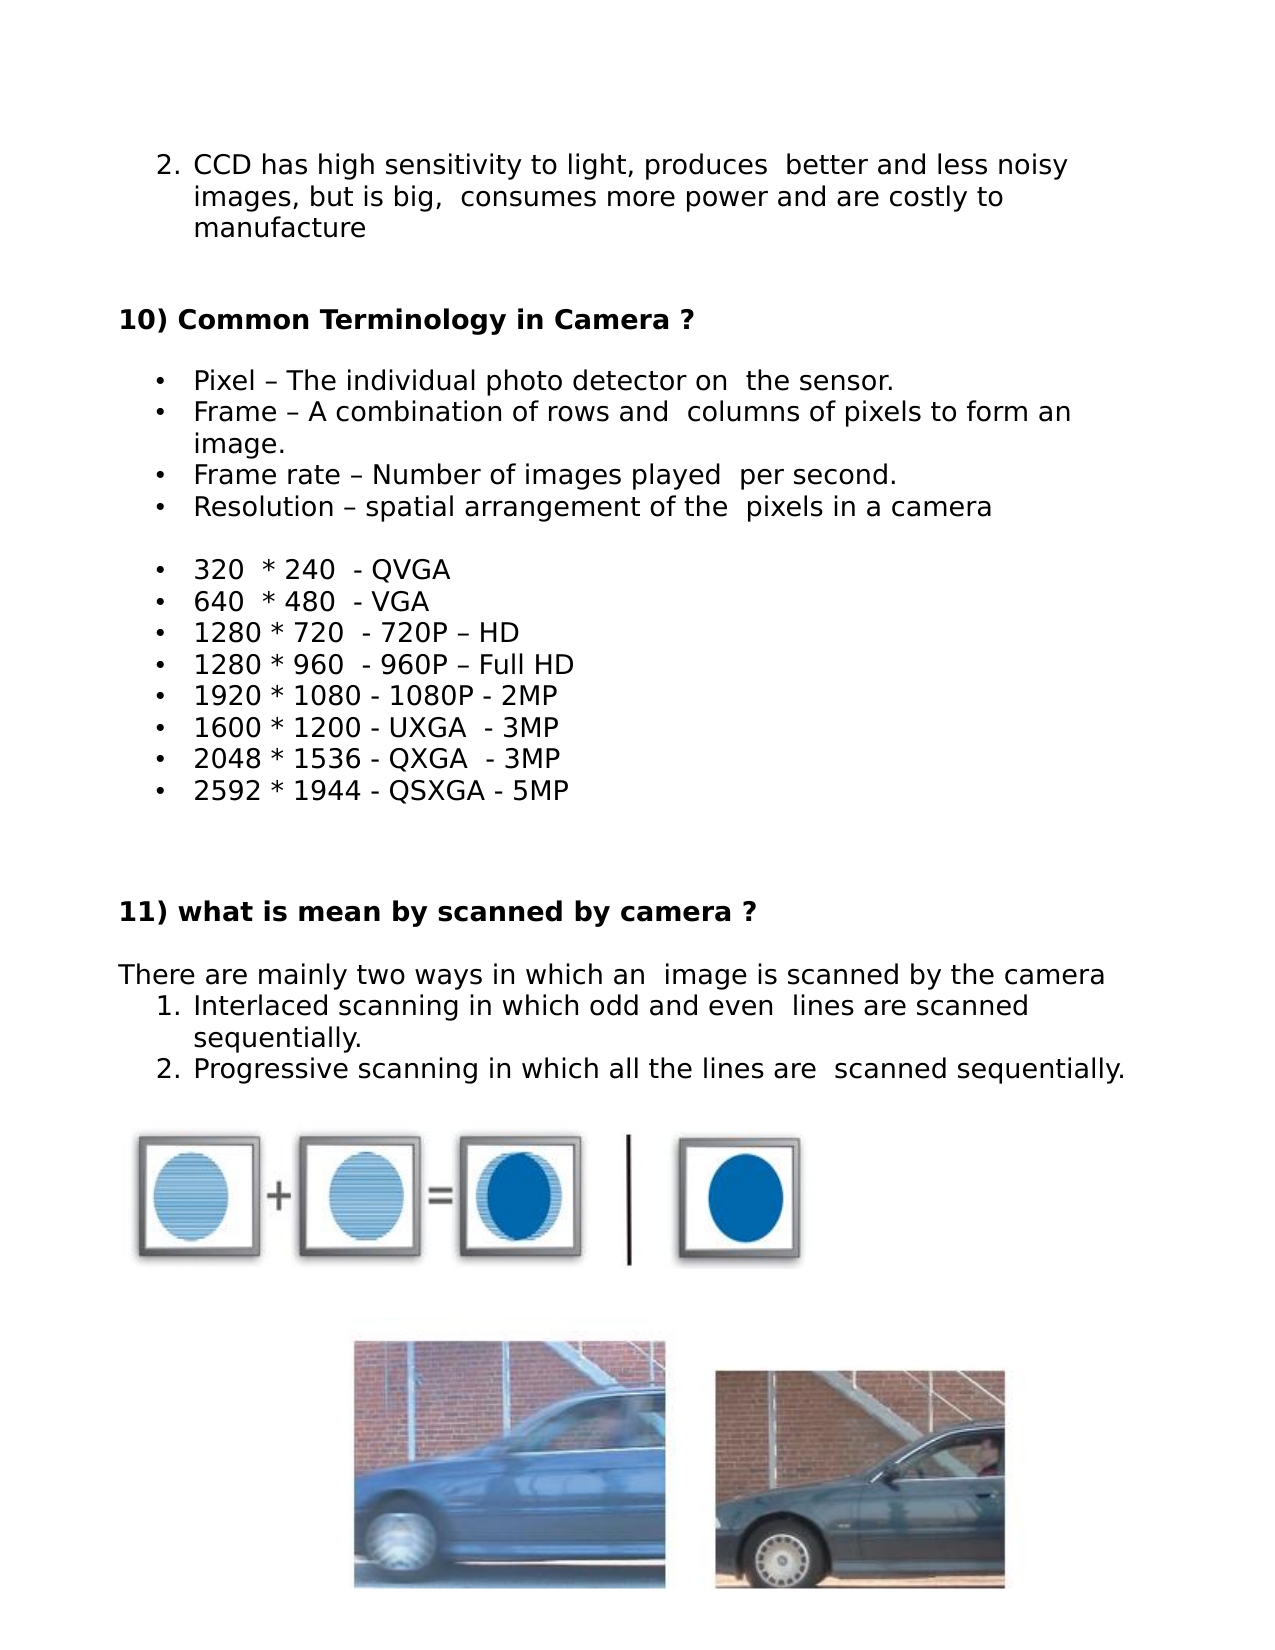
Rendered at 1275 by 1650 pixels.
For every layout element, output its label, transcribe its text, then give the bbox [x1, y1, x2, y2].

list 640 * 480 - VGA [156, 586, 1157, 617]
list 2048 * 1536 - QXGA - 3MP [156, 744, 1157, 775]
picture [320, 1310, 1049, 1595]
text 11) what is mean by scanned by camera ? [118, 896, 1157, 927]
list Frame – A combination of rows and columns of pixels to form an image. [156, 397, 1157, 460]
list 2592 * 1944 - QSXGA - 5MP [156, 775, 1157, 807]
list Interlaced scanning in which odd and even lines are scanned sequentially. [156, 991, 1157, 1054]
list 320 * 240 - QVGA [156, 554, 1157, 586]
text 10) Common Terminology in Camera ?Common terminologies [118, 305, 1157, 336]
list 1280 * 960 - 960P – Full HD [156, 649, 1157, 681]
list 1280 * 720 - 720P – HD [156, 617, 1157, 649]
list 1600 * 1200 - UXGA - 3MP [156, 712, 1157, 744]
list 1920 * 1080 - 1080P - 2MP [156, 681, 1157, 712]
list CCD has high sensitivity to light, produces better and less noisy images, but is big, consumes more power and are costly to manufacture [156, 150, 1157, 244]
list Progressive scanning in which all the lines are scanned sequentially. [156, 1054, 1157, 1085]
text There are mainly two ways in which an image is scanned by the camera [118, 959, 1157, 991]
list Frame rate – Number of images played per second. [156, 460, 1157, 491]
picture [118, 1116, 822, 1269]
list Pixel – The individual photo detector on the sensor. [156, 365, 1157, 397]
list Resolution – spatial arrangement of the pixels in a camera [156, 491, 1157, 523]
